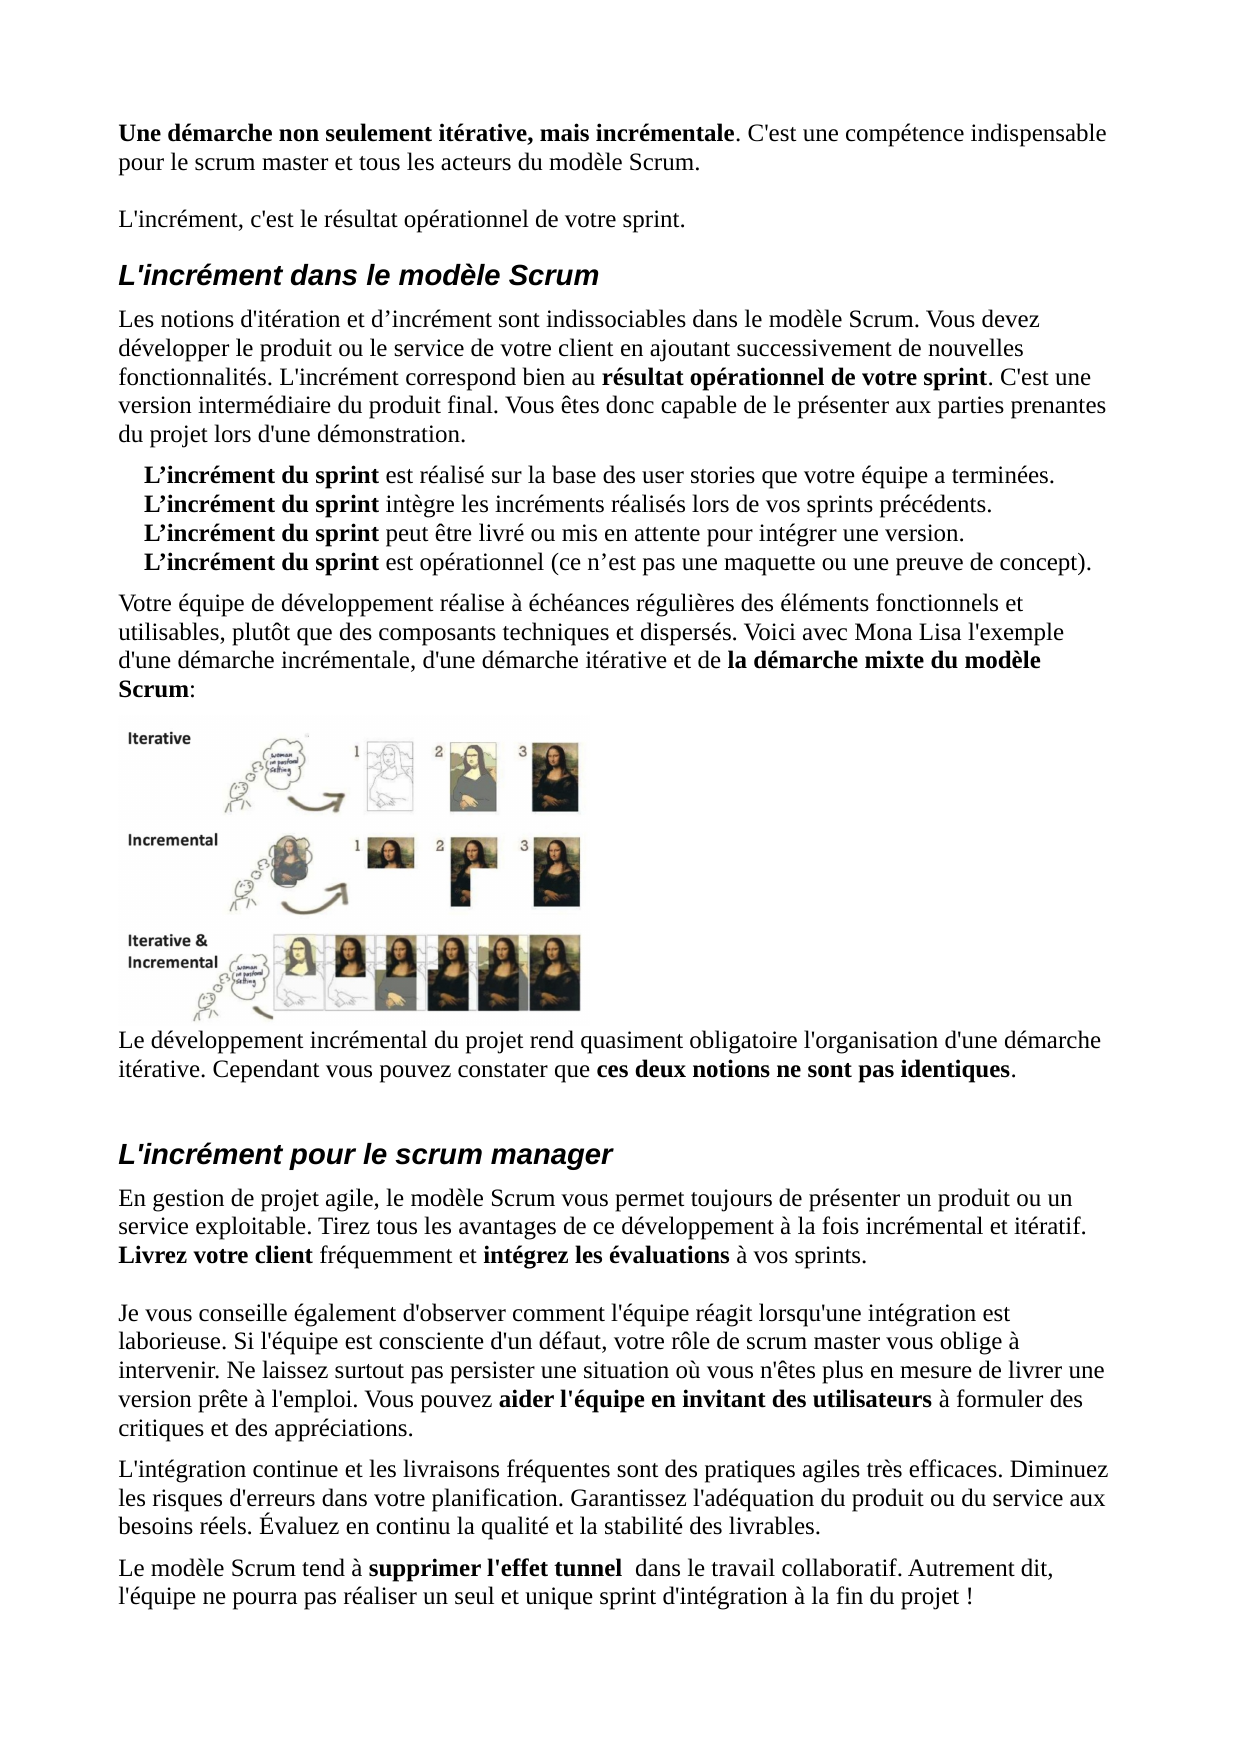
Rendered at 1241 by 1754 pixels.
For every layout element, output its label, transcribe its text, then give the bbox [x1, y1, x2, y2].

text Votre équipe de développement réalise à échéances régulières des éléments fonctionnels et utilisables, plutôt que des composants techniques et dispersés. Voici avec Mona Lisa l'exemple d'une démarche incrémentale, d'une démarche itérative et de la démarche mixte du modèle Scrum: [118, 588, 1122, 703]
text Le modèle Scrum tend à supprimer l'effet tunnel dans le travail collaboratif. Autrement dit, l'équipe ne pourra pas réaliser un seul et unique sprint d'intégration à la fin du projet ! [118, 1553, 1122, 1610]
text L'incrément, c'est le résultat opérationnel de votre sprint. [118, 204, 1122, 233]
text ✅ L’incrément du sprint est réalisé sur la base des user stories que votre équipe a terminées. ✅ L’incrément du sprint intègre les incréments réalisés lors de vos sprints précédents. ✅ L’incrément du sprint peut être livré ou mis en attente pour intégrer une version. ✅ L’incrément du sprint est opérationnel (ce n’est pas une maquette ou une preuve de concept). [118, 460, 1122, 575]
text Je vous conseille également d'observer comment l'équipe réagit lorsqu'une intégration est laborieuse. Si l'équipe est consciente d'un défaut, votre rôle de scrum master vous oblige à intervenir. Ne laissez surtout pas persister une situation où vous n'êtes plus en mesure de livrer une version prête à l'emploi. Vous pouvez aider l'équipe en invitant des utilisateurs à formuler des critiques et des appréciations. [118, 1298, 1122, 1441]
text Une démarche non seulement itérative, mais incrémentale. C'est une compétence indispensable pour le scrum master et tous les acteurs du modèle Scrum. [118, 118, 1122, 176]
picture [118, 715, 591, 1026]
text Les notions d'itération et d’incrément sont indissociables dans le modèle Scrum. Vous devez développer le produit ou le service de votre client en ajoutant successivement de nouvelles fonctionnalités. L'incrément correspond bien au résultat opérationnel de votre sprint. C'est une version intermédiaire du produit final. Vous êtes donc capable de le présenter aux parties prenantes du projet lors d'une démonstration. [118, 304, 1122, 448]
subtitle L'incrément dans le modèle Scrum [118, 258, 1122, 292]
subtitle L'incrément pour le scrum manager [118, 1137, 1122, 1170]
text En gestion de projet agile, le modèle Scrum vous permet toujours de présenter un produit ou un service exploitable. Tirez tous les avantages de ce développement à la fois incrémental et itératif. Livrez votre client fréquemment et intégrez les évaluations à vos sprints. [118, 1183, 1122, 1269]
text Le développement incrémental du projet rend quasiment obligatoire l'organisation d'une démarche itérative. Cependant vous pouvez constater que ces deux notions ne sont pas identiques. [118, 1025, 1122, 1083]
text L'intégration continue et les livraisons fréquentes sont des pratiques agiles très efficaces. Diminuez les risques d'erreurs dans votre planification. Garantissez l'adéquation du produit ou du service aux besoins réels. Évaluez en continu la qualité et la stabilité des livrables. [118, 1454, 1122, 1540]
